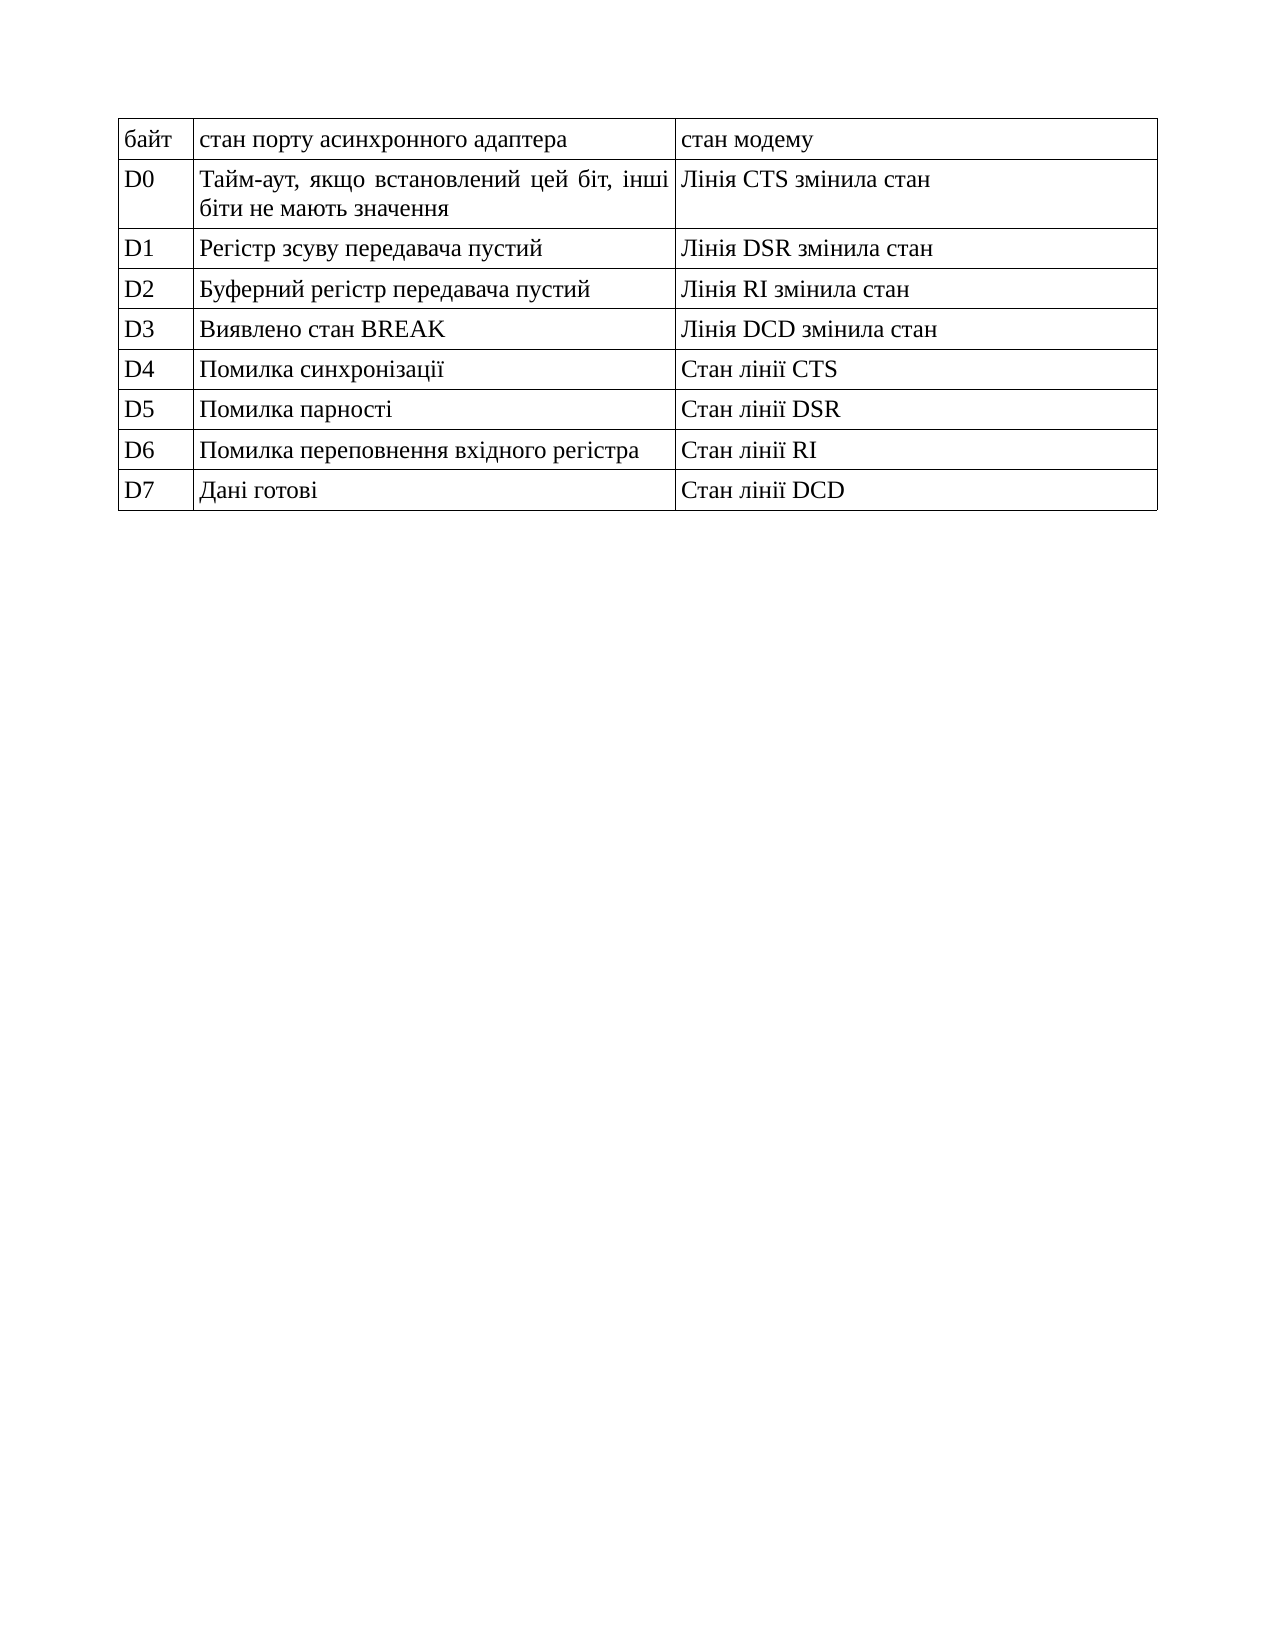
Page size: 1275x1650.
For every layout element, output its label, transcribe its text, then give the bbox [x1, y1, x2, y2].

table_cell Регістр зсуву передавача пустий [194, 229, 675, 268]
table_cell Стан лінії DSR [676, 390, 1157, 429]
table_cell D2 [119, 269, 193, 308]
table_cell Дані готові [194, 470, 675, 510]
table_cell Стан лінії RI [676, 430, 1157, 469]
table_cell D0 [119, 160, 193, 227]
table_cell Лінія DCD змінила стан [676, 309, 1157, 348]
table_header байт [119, 119, 193, 158]
table_cell D5 [119, 390, 193, 429]
table_cell Стан лінії CTS [676, 350, 1157, 389]
table_cell Стан лінії DCD [676, 470, 1157, 510]
table_cell Тайм-аут, якщо встановлений цей біт, інші біти не мають значення [194, 160, 675, 227]
table_cell D6 [119, 430, 193, 469]
table_cell Помилка парності [194, 390, 675, 429]
table_cell Виявлено стан BREAK [194, 309, 675, 348]
table_cell Помилка переповнення вхідного регістра [194, 430, 675, 469]
table_cell Помилка синхронізації [194, 350, 675, 389]
table_header стан модему [676, 119, 1157, 158]
table_cell Лінія CTS змінила стан [676, 160, 1157, 227]
table_cell D1 [119, 229, 193, 268]
table_header стан порту асинхронного адаптера [194, 119, 675, 158]
table_cell Лінія DSR змінила стан [676, 229, 1157, 268]
table_cell D3 [119, 309, 193, 348]
table_cell Буферний регістр передавача пустий [194, 269, 675, 308]
table_cell Лінія RI змінила стан [676, 269, 1157, 308]
table_cell D7 [119, 470, 193, 510]
table_cell D4 [119, 350, 193, 389]
